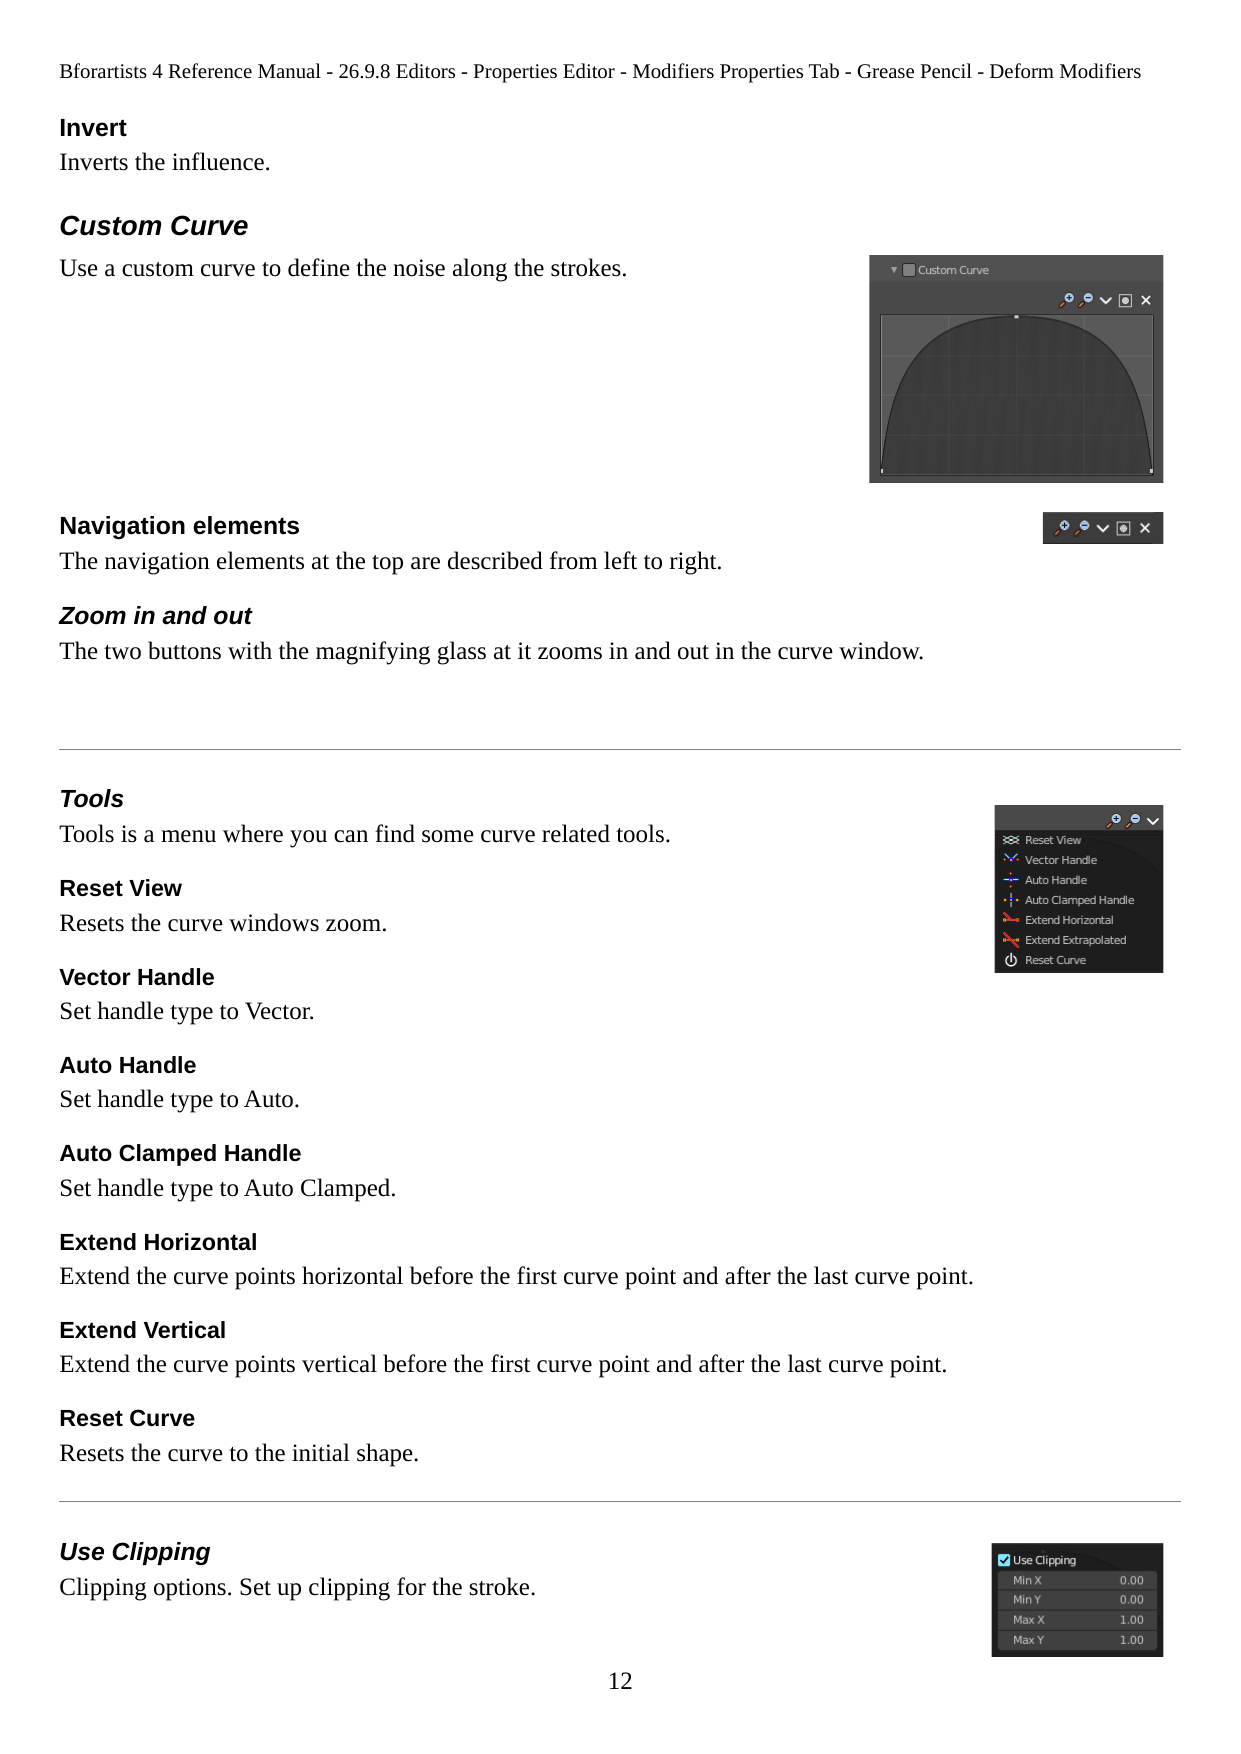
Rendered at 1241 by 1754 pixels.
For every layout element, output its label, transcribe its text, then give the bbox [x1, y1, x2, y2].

text Set handle type to Vector. [59, 996, 1181, 1025]
text Set handle type to Auto Clamped. [59, 1173, 1181, 1201]
subtitle Reset View [59, 875, 994, 901]
text Inverts the influence. [59, 147, 1181, 176]
picture [991, 1543, 1164, 1657]
text Use a custom curve to define the noise along the strokes. [59, 253, 1181, 282]
subtitle Custom Curve [59, 209, 1181, 241]
subtitle Use Clipping [59, 1537, 1181, 1566]
text Resets the curve windows zoom. [59, 908, 994, 936]
text Resets the curve to the initial shape. [59, 1438, 1181, 1466]
text The two buttons with the magnifying glass at it zooms in and out in the curve window. [59, 636, 1181, 665]
subtitle [1164, 875, 1181, 901]
text Set handle type to Auto. [59, 1084, 1181, 1113]
text Extend the curve points horizontal before the first curve point and after the last curve point. [59, 1261, 1181, 1290]
subtitle Invert [59, 113, 1181, 141]
text Tools is a menu where you can find some curve related tools. [59, 819, 994, 848]
picture [869, 255, 1164, 483]
text The navigation elements at the top are described from left to right. [59, 546, 1181, 575]
text Extend the curve points vertical before the first curve point and after the last curve point. [59, 1349, 1181, 1378]
subtitle Reset Curve [59, 1405, 1181, 1431]
text Clipping options. Set up clipping for the stroke. [59, 1572, 991, 1601]
subtitle Vector Handle [59, 963, 1181, 990]
subtitle Tools [59, 784, 1181, 813]
picture [994, 805, 1164, 973]
subtitle Auto Handle [59, 1051, 1181, 1078]
picture [1042, 512, 1164, 544]
subtitle Zoom in and out [59, 601, 1181, 630]
subtitle Extend Vertical [59, 1316, 1181, 1343]
subtitle Navigation elements [59, 511, 1181, 540]
subtitle Extend Horizontal [59, 1228, 1181, 1255]
subtitle Auto Clamped Handle [59, 1140, 1181, 1166]
